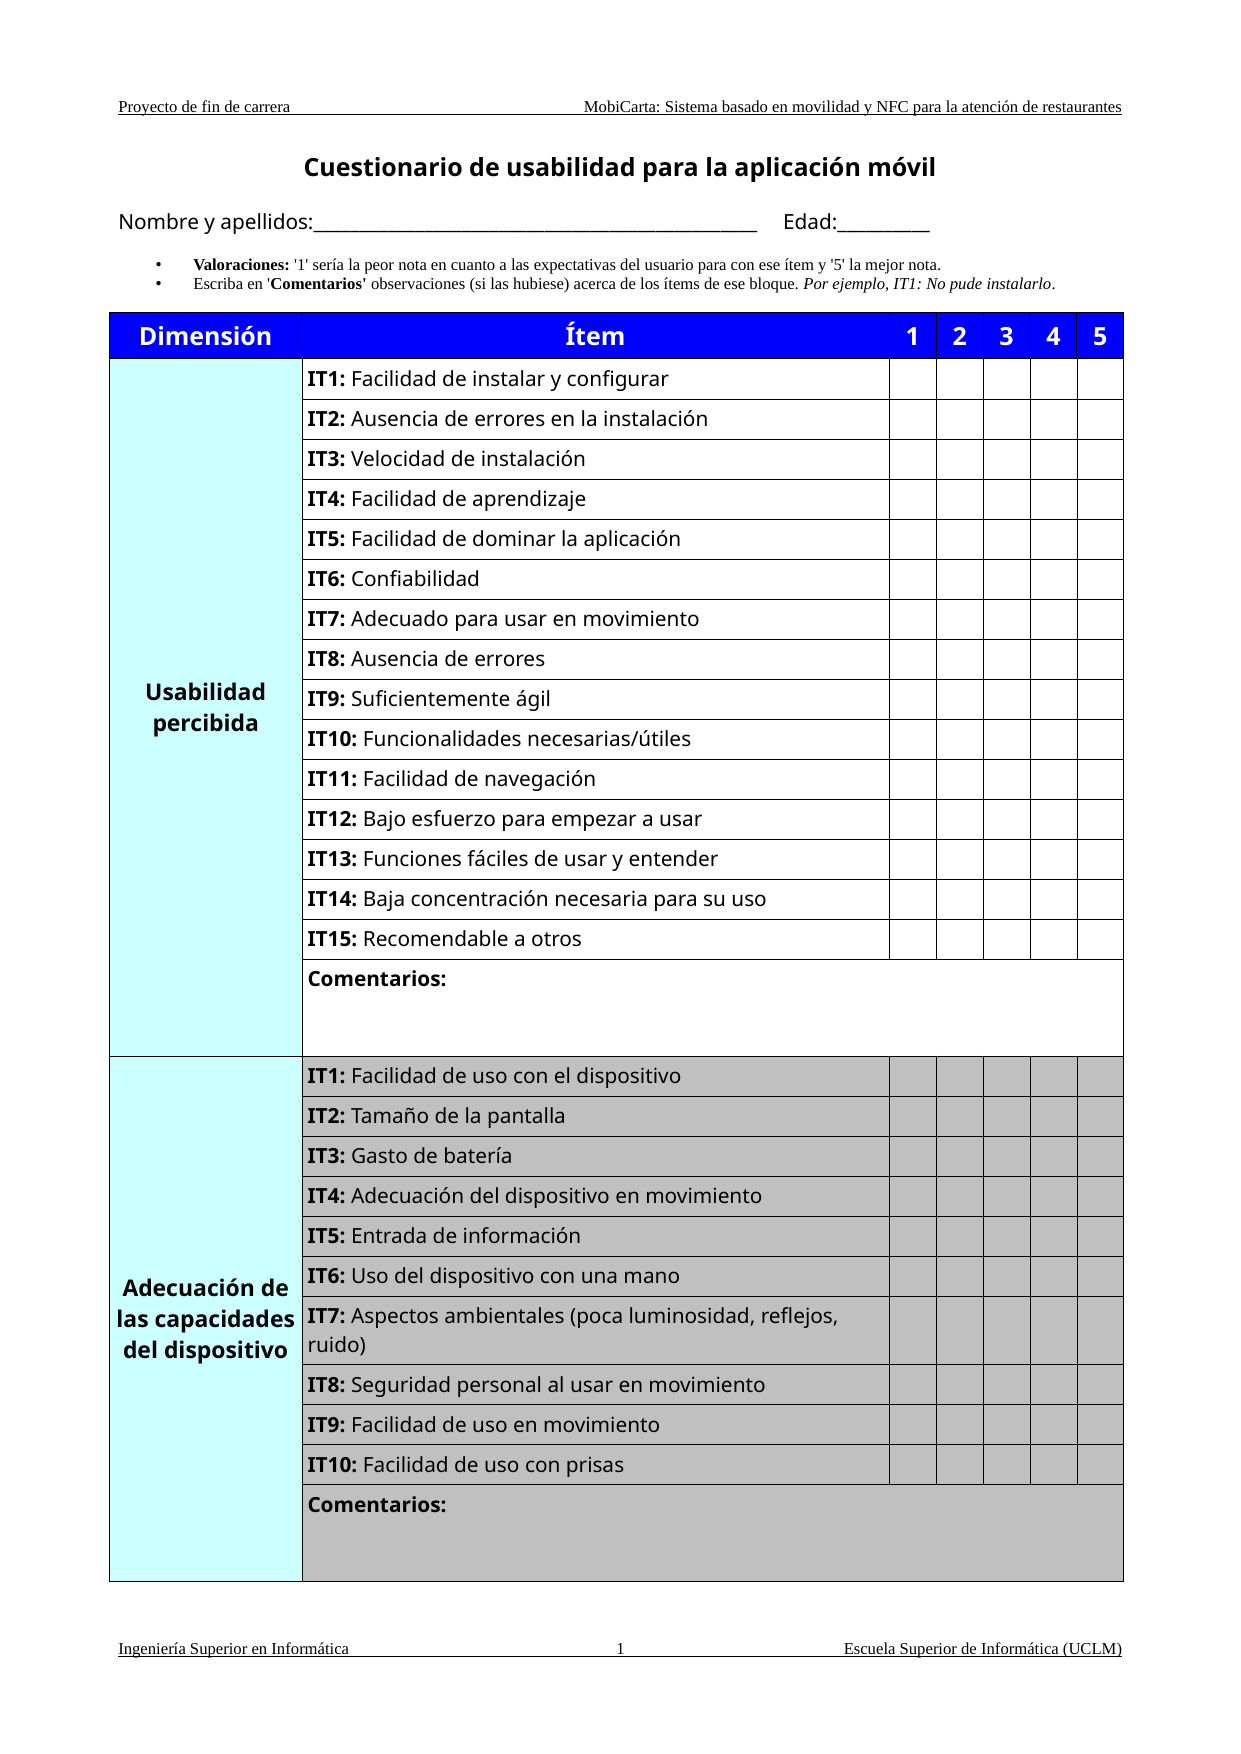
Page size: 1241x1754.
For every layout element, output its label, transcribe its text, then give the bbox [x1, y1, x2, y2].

table_cell [1031, 760, 1077, 799]
table_cell [890, 520, 936, 559]
table_cell [937, 840, 983, 879]
table_cell IT14: Baja concentración necesaria para su uso [303, 880, 889, 919]
table_cell [1031, 1405, 1077, 1444]
table_cell Usabilidad percibida [110, 359, 302, 1056]
table_cell [890, 600, 936, 639]
table_cell [937, 600, 983, 639]
table_cell IT15: Recomendable a otros [303, 920, 889, 959]
table_cell [1078, 720, 1123, 759]
table_cell IT4: Adecuación del dispositivo en movimiento [303, 1177, 889, 1216]
table_cell [1078, 1097, 1123, 1136]
table_cell [1078, 1297, 1123, 1364]
table_cell [937, 880, 983, 919]
table_cell [890, 640, 936, 679]
table_cell [984, 560, 1030, 599]
table_cell [984, 1405, 1030, 1444]
table_cell IT3: Gasto de batería [303, 1137, 889, 1176]
table_cell [1078, 760, 1123, 799]
table_cell [1031, 1445, 1077, 1484]
table_cell [1078, 1137, 1123, 1176]
table_cell [1078, 1057, 1123, 1096]
table_cell [984, 480, 1030, 519]
table_cell [1078, 800, 1123, 839]
text Cuestionario de usabilidad para la aplicación móvil [118, 150, 1122, 184]
table_cell [1031, 440, 1077, 479]
table_cell [1031, 480, 1077, 519]
table_cell [937, 1405, 983, 1444]
table_cell [984, 1445, 1030, 1484]
table_cell [1031, 720, 1077, 759]
table_cell [1078, 1257, 1123, 1296]
table_cell [890, 1257, 936, 1296]
table_cell [984, 1297, 1030, 1364]
table_cell [937, 480, 983, 519]
table_cell [1078, 1217, 1123, 1256]
table_cell [937, 1365, 983, 1404]
table_cell [890, 760, 936, 799]
table_cell [984, 1097, 1030, 1136]
table_cell [890, 480, 936, 519]
table_header 4 [1030, 313, 1076, 358]
table_cell [1078, 640, 1123, 679]
table_header 2 [937, 313, 983, 358]
table_cell IT7: Adecuado para usar en movimiento [303, 600, 889, 639]
table_cell [1031, 1257, 1077, 1296]
table_cell [937, 1257, 983, 1296]
table_cell [937, 1217, 983, 1256]
table_cell [1031, 640, 1077, 679]
table_cell [890, 400, 936, 439]
table_cell [890, 680, 936, 719]
table_cell IT10: Funcionalidades necesarias/útiles [303, 720, 889, 759]
table_cell [1078, 1177, 1123, 1216]
list Valoraciones: '1' sería la peor nota en cuanto a las expectativas del usuario para con ese ítem y '5' la mejor nota. [156, 254, 1122, 274]
table_cell [984, 800, 1030, 839]
table_cell [937, 560, 983, 599]
table_cell [1031, 400, 1077, 439]
table_cell IT2: Tamaño de la pantalla [303, 1097, 889, 1136]
table_cell IT6: Uso del dispositivo con una mano [303, 1257, 889, 1296]
table_cell [1078, 1365, 1123, 1404]
table_cell [984, 1217, 1030, 1256]
table_cell [1078, 680, 1123, 719]
table_cell IT11: Facilidad de navegación [303, 760, 889, 799]
table_cell Comentarios: [303, 1485, 1123, 1581]
table_cell IT5: Facilidad de dominar la aplicación [303, 520, 889, 559]
table_cell [1031, 1177, 1077, 1216]
table_header Ítem [302, 313, 889, 358]
table_cell [984, 1177, 1030, 1216]
table_cell IT5: Entrada de información [303, 1217, 889, 1256]
table_header Dimensión [110, 313, 301, 358]
table_cell [1031, 920, 1077, 959]
table_cell IT4: Facilidad de aprendizaje [303, 480, 889, 519]
table_cell IT2: Ausencia de errores en la instalación [303, 400, 889, 439]
table_cell [890, 920, 936, 959]
table_cell [984, 440, 1030, 479]
table_cell [1031, 1097, 1077, 1136]
table_cell [890, 1177, 936, 1216]
table_cell [984, 720, 1030, 759]
table_cell [984, 1257, 1030, 1296]
table_cell [890, 1057, 936, 1096]
table_cell [890, 1297, 936, 1364]
table_cell IT10: Facilidad de uso con prisas [303, 1445, 889, 1484]
table_cell [1078, 400, 1123, 439]
table_cell IT8: Seguridad personal al usar en movimiento [303, 1365, 889, 1404]
table_cell [1078, 920, 1123, 959]
table_cell [937, 359, 983, 399]
table_cell [937, 1177, 983, 1216]
table_cell [937, 1057, 983, 1096]
table_cell IT6: Confiabilidad [303, 560, 889, 599]
table_cell IT7: Aspectos ambientales (poca luminosidad, reflejos, ruido) [303, 1297, 889, 1364]
table_cell [1078, 840, 1123, 879]
table_cell [1031, 560, 1077, 599]
table_cell [984, 520, 1030, 559]
table_cell [890, 440, 936, 479]
table_cell [984, 880, 1030, 919]
table_cell [937, 640, 983, 679]
table_cell [1078, 480, 1123, 519]
table_cell [984, 680, 1030, 719]
table_cell [890, 1217, 936, 1256]
table_cell Adecuación de las capacidades del dispositivo [110, 1057, 302, 1581]
table_cell [1031, 1057, 1077, 1096]
table_cell [1031, 1297, 1077, 1364]
table_cell [1078, 1405, 1123, 1444]
table_cell IT12: Bajo esfuerzo para empezar a usar [303, 800, 889, 839]
table_cell [890, 880, 936, 919]
table_cell [937, 920, 983, 959]
table_cell [890, 560, 936, 599]
table_cell [984, 600, 1030, 639]
table_cell [890, 720, 936, 759]
table_header 5 [1077, 313, 1123, 358]
table_cell [1078, 600, 1123, 639]
table_cell [1031, 1217, 1077, 1256]
table_cell [1031, 1137, 1077, 1176]
table_cell [1031, 1365, 1077, 1404]
table_cell [984, 760, 1030, 799]
list Escriba en 'Comentarios' observaciones (si las hubiese) acerca de los ítems de ese bloque. Por ejemplo, IT1: No pude instalarlo. [156, 274, 1122, 293]
table_header 3 [984, 313, 1029, 358]
table_cell [1031, 520, 1077, 559]
table_cell [984, 359, 1030, 399]
table_cell [1031, 880, 1077, 919]
table_cell [984, 640, 1030, 679]
table_cell [890, 1365, 936, 1404]
table_header 1 [890, 313, 936, 358]
table_cell [1031, 800, 1077, 839]
table_cell [984, 1057, 1030, 1096]
table_cell [1078, 880, 1123, 919]
table_cell [937, 800, 983, 839]
table_cell [984, 1365, 1030, 1404]
table_cell [1078, 440, 1123, 479]
table_cell IT3: Velocidad de instalación [303, 440, 889, 479]
table_cell IT1: Facilidad de uso con el dispositivo [303, 1057, 889, 1096]
table_cell Comentarios: [303, 960, 1123, 1056]
table_cell [937, 1097, 983, 1136]
table_cell [937, 440, 983, 479]
table_cell IT1: Facilidad de instalar y configurar [303, 359, 889, 399]
table_cell [890, 1405, 936, 1444]
table_cell [890, 1097, 936, 1136]
table_cell IT9: Suficientemente ágil [303, 680, 889, 719]
table_cell [937, 760, 983, 799]
table_cell [1078, 560, 1123, 599]
text Nombre y apellidos:________________________________________________ Edad:__________ [118, 207, 1122, 235]
table_cell [1031, 359, 1077, 399]
table_cell [890, 1137, 936, 1176]
table_cell [984, 1137, 1030, 1176]
table_cell [984, 920, 1030, 959]
table_cell [890, 1445, 936, 1484]
table_cell [937, 720, 983, 759]
table_cell IT13: Funciones fáciles de usar y entender [303, 840, 889, 879]
table_cell [1078, 1445, 1123, 1484]
table_cell [890, 800, 936, 839]
table_cell [1078, 359, 1123, 399]
table_cell [890, 359, 936, 399]
table_cell [984, 840, 1030, 879]
table_cell [1031, 680, 1077, 719]
table_cell [1031, 600, 1077, 639]
table_cell [1078, 520, 1123, 559]
table_cell IT8: Ausencia de errores [303, 640, 889, 679]
table_cell IT9: Facilidad de uso en movimiento [303, 1405, 889, 1444]
table_cell [937, 680, 983, 719]
table_cell [937, 1445, 983, 1484]
table_cell [937, 520, 983, 559]
table_cell [937, 1297, 983, 1364]
table_cell [984, 400, 1030, 439]
table_cell [937, 400, 983, 439]
table_cell [937, 1137, 983, 1176]
table_cell [890, 840, 936, 879]
table_cell [1031, 840, 1077, 879]
